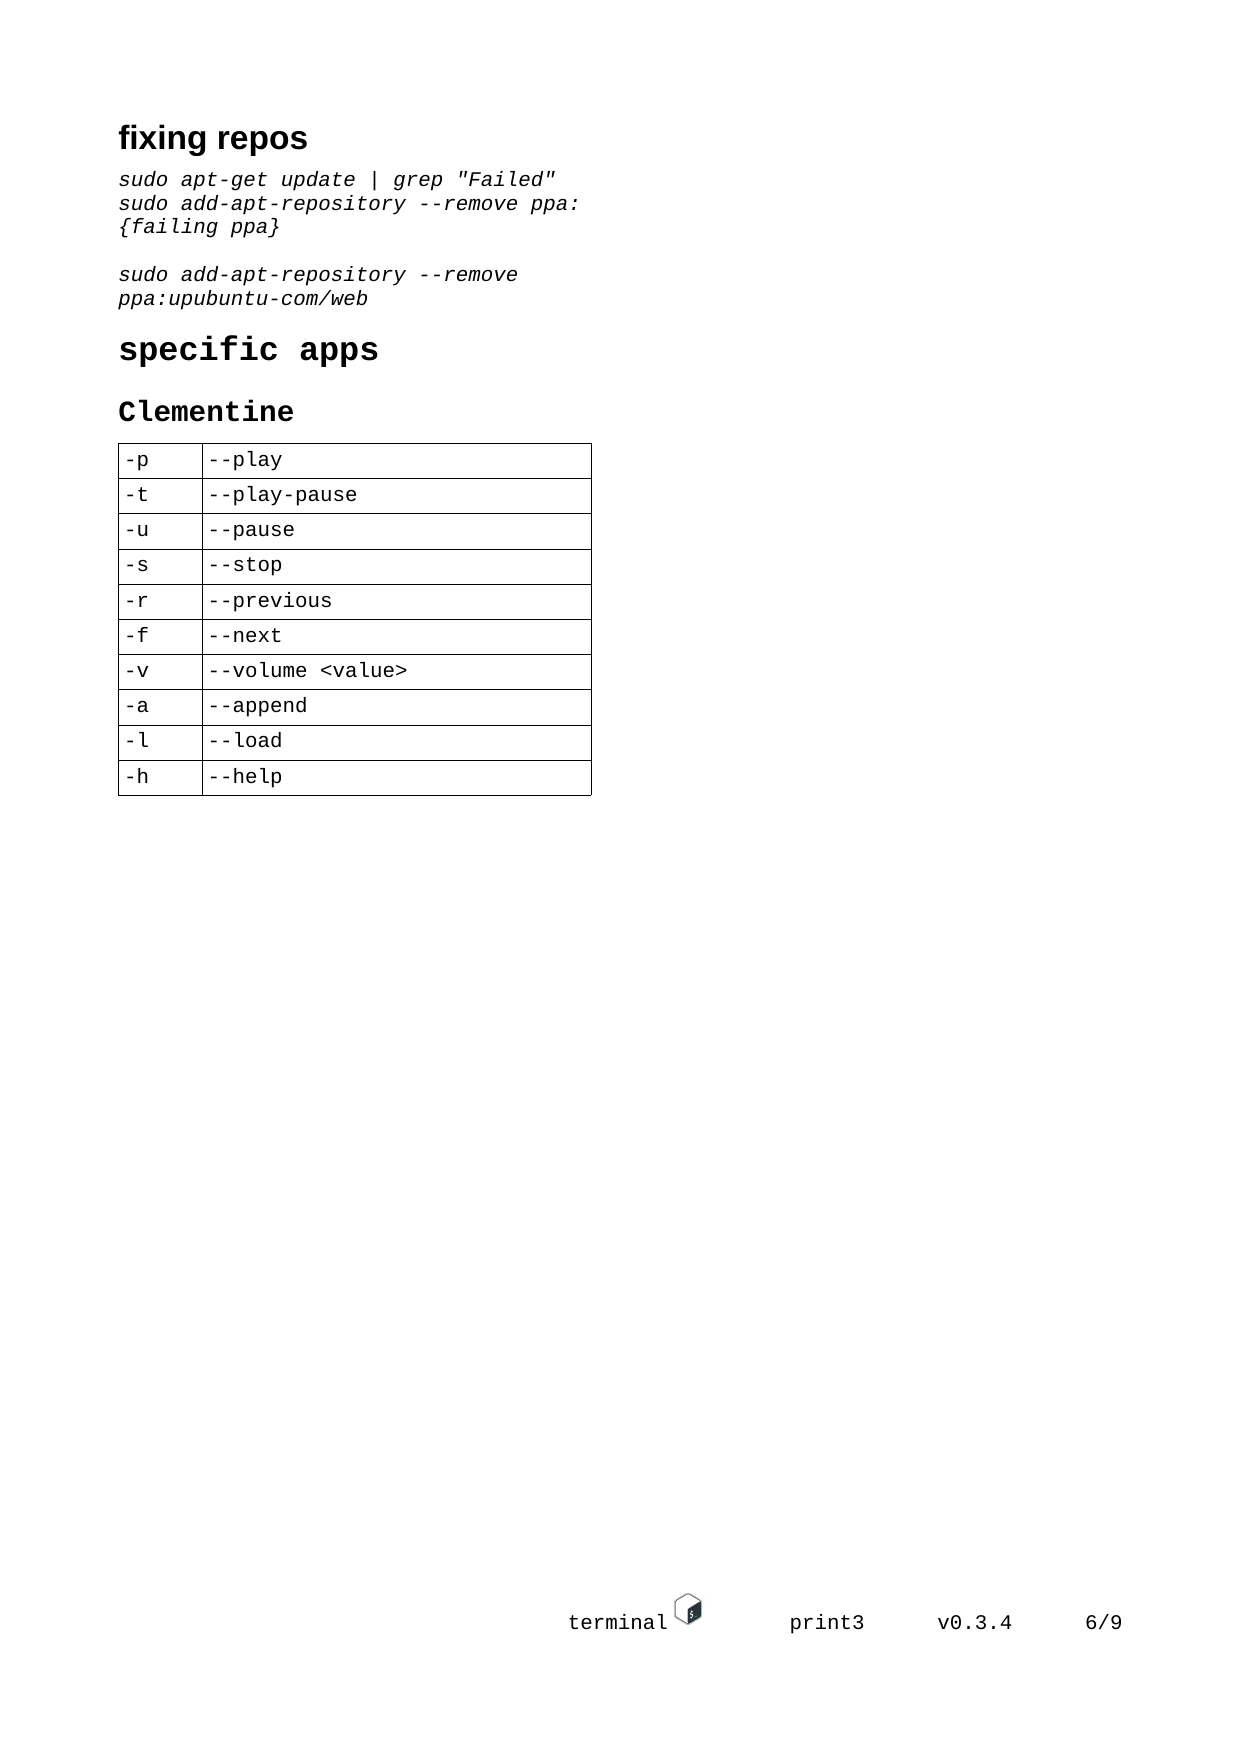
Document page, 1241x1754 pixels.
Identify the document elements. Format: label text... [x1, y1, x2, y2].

subtitle Clementine [118, 397, 591, 430]
table_cell --append [203, 690, 591, 724]
table_cell --help [203, 761, 591, 795]
text sudo apt-get update | grep "Failed" [118, 169, 591, 193]
subtitle specific apps [118, 332, 591, 370]
table_header -p [119, 444, 202, 478]
table_cell -l [119, 726, 202, 760]
table_cell -a [119, 690, 202, 724]
table_cell -r [119, 585, 202, 619]
table_cell --stop [203, 550, 591, 584]
table_cell --play-pause [203, 479, 591, 513]
table_cell -h [119, 761, 202, 795]
table_cell -t [119, 479, 202, 513]
text sudo add-apt-repository --remove ppa:{failing ppa} [118, 193, 591, 240]
table_cell -f [119, 620, 202, 654]
subtitle fixing repos [118, 118, 591, 157]
table_cell --pause [203, 514, 591, 548]
table_header --play [203, 444, 591, 478]
table_cell -v [119, 655, 202, 689]
table_cell -s [119, 550, 202, 584]
table_cell --next [203, 620, 591, 654]
picture [667, 1588, 709, 1630]
table_cell --volume <value> [203, 655, 591, 689]
table_cell --previous [203, 585, 591, 619]
table_cell -u [119, 514, 202, 548]
table_cell --load [203, 726, 591, 760]
text sudo add-apt-repository --remove ppa:upubuntu-com/web [118, 264, 591, 311]
